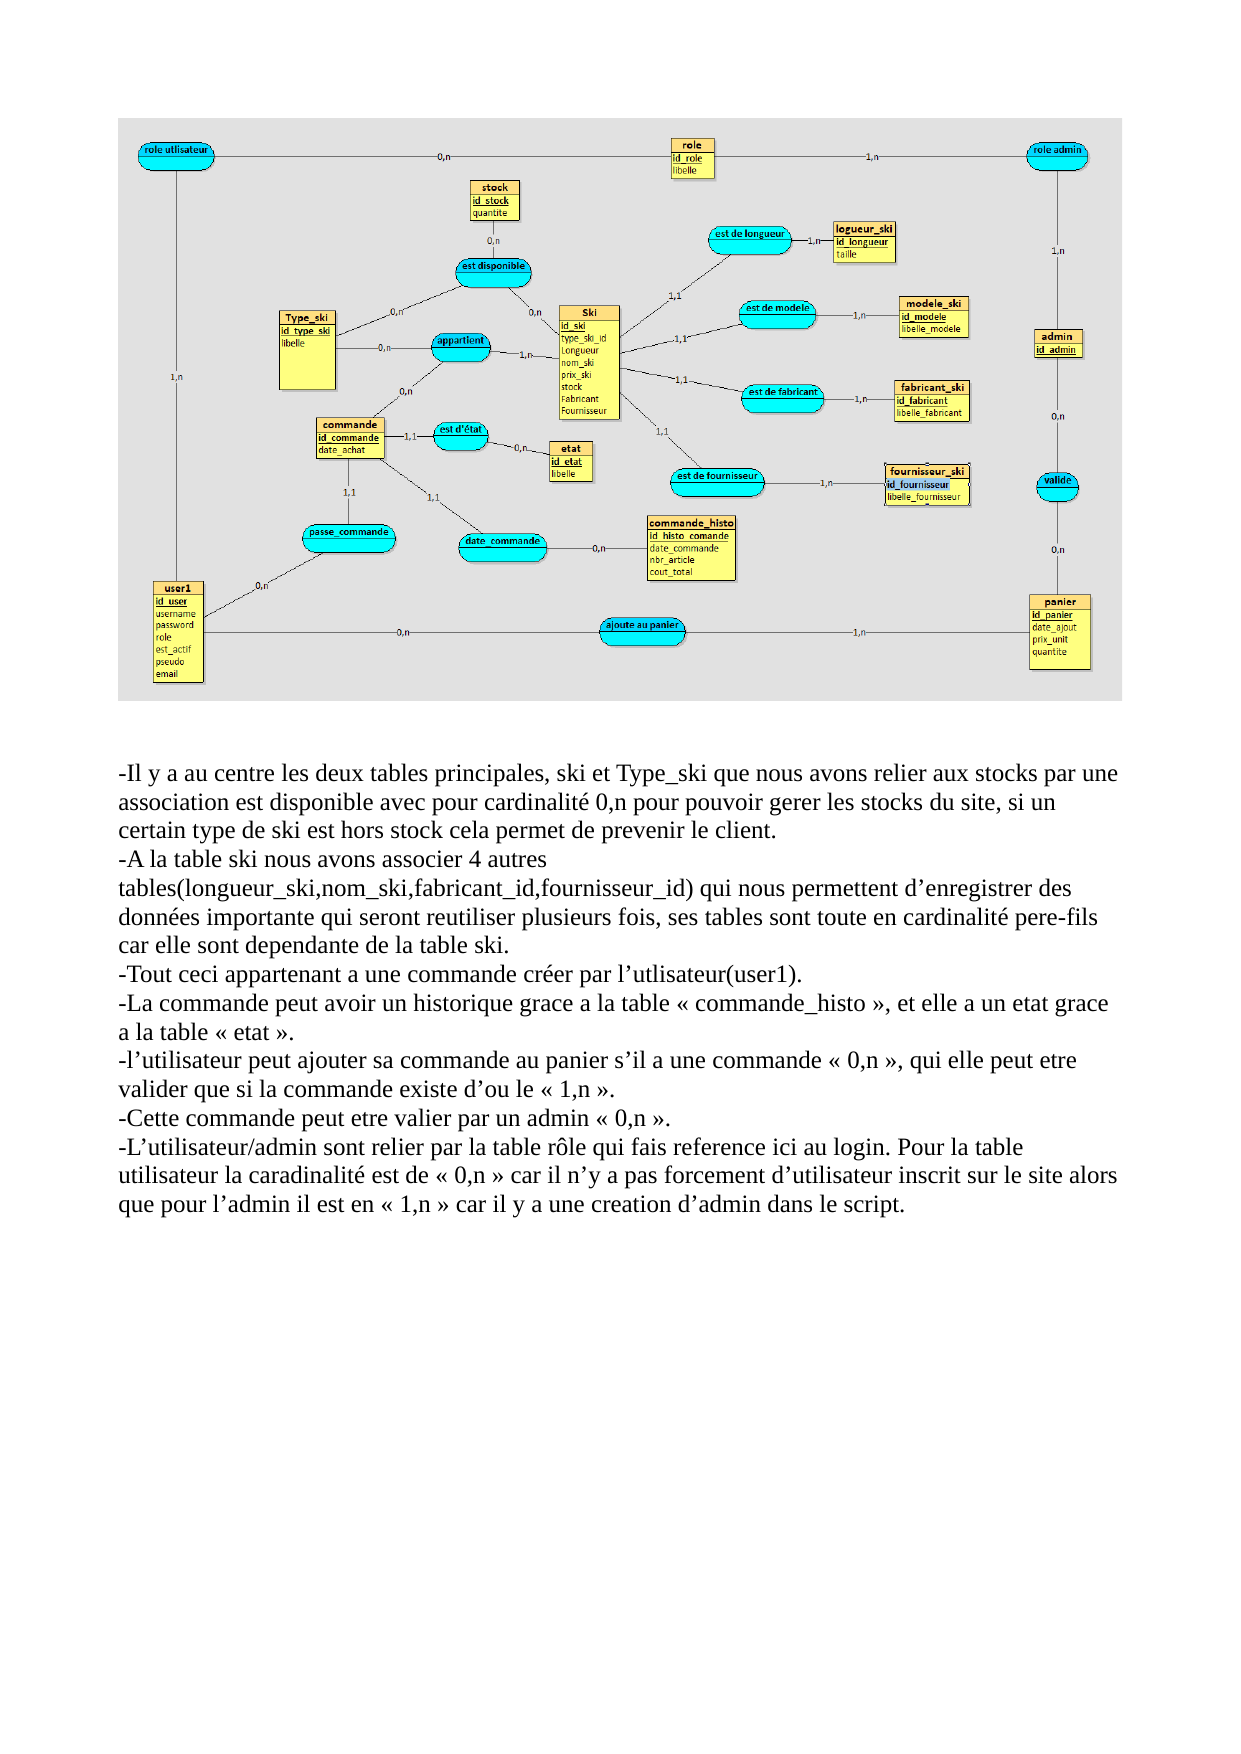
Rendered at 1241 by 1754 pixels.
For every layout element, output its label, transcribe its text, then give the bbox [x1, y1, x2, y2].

text -Tout ceci appartenant a une commande créer par l’utlisateur(user1). [118, 959, 1122, 988]
text -Il y a au centre les deux tables principales, ski et Type_ski que nous avons relier aux stocks par une association est disponible avec pour cardinalité 0,n pour pouvoir gerer les stocks du site, si un certain type de ski est hors stock cela permet de prevenir le client. [118, 758, 1122, 844]
text -Cette commande peut etre valier par un admin « 0,n ». [118, 1103, 1122, 1132]
text -l’utilisateur peut ajouter sa commande au panier s’il a une commande « 0,n », qui elle peut etre valider que si la commande existe d’ou le « 1,n ». [118, 1046, 1122, 1103]
picture [118, 118, 1123, 701]
text -La commande peut avoir un historique grace a la table « commande_histo », et elle a un etat grace a la table « etat ». [118, 988, 1122, 1046]
text -L’utilisateur/admin sont relier par la table rôle qui fais reference ici au login. Pour la table utilisateur la caradinalité est de « 0,n » car il n’y a pas forcement d’utilisateur inscrit sur le site alors que pour l’admin il est en « 1,n » car il y a une creation d’admin dans le script. [118, 1132, 1122, 1218]
text -A la table ski nous avons associer 4 autres tables(longueur_ski,nom_ski,fabricant_id,fournisseur_id) qui nous permettent d’enregistrer des données importante qui seront reutiliser plusieurs fois, ses tables sont toute en cardinalité pere-fils car elle sont dependante de la table ski. [118, 844, 1122, 959]
